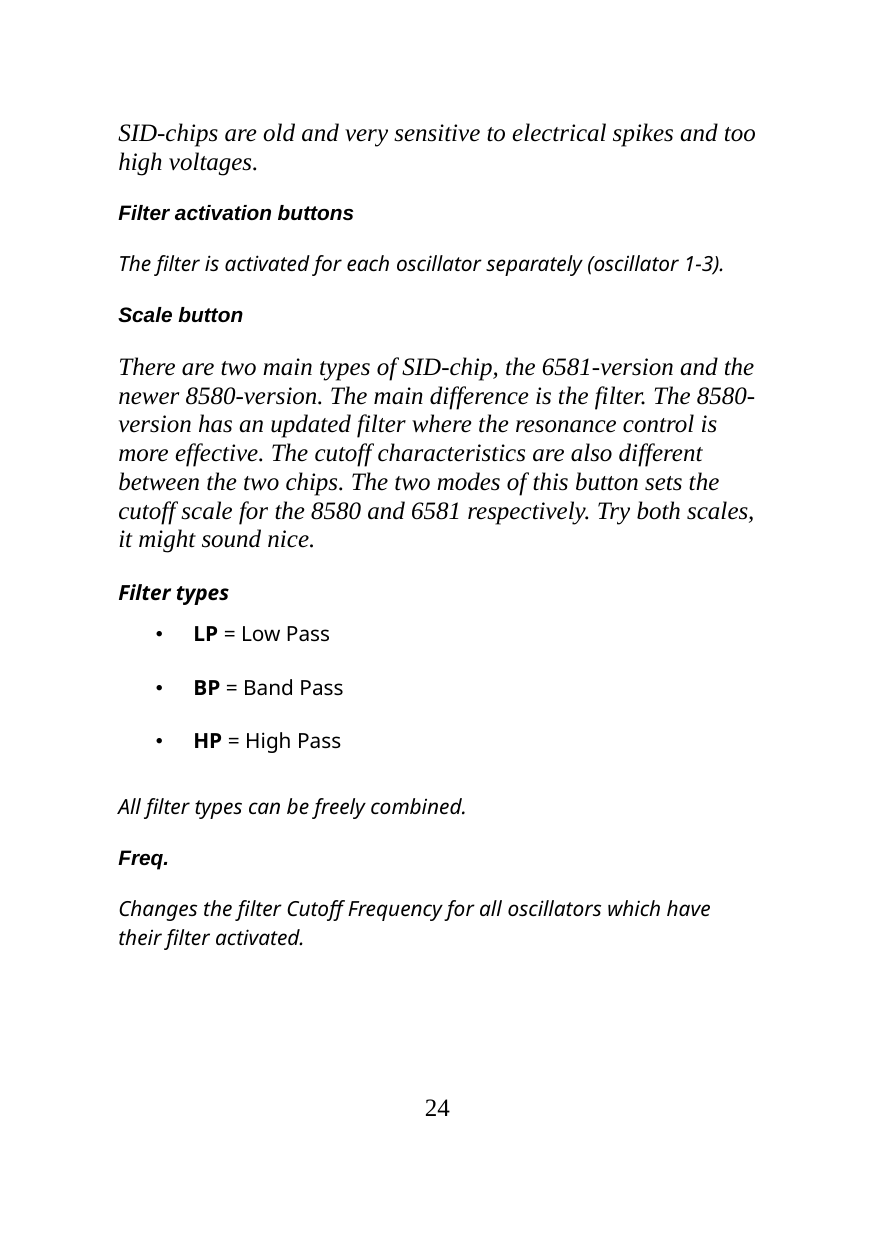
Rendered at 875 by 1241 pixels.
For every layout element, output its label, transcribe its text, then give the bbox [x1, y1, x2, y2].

list HP = High Pass [156, 726, 756, 754]
subtitle Freq. [118, 845, 756, 869]
subtitle Filter types [118, 578, 756, 607]
subtitle Filter activation buttons [118, 201, 756, 224]
list BP = Band Pass [156, 673, 756, 701]
subtitle Scale button [118, 303, 756, 327]
text All filter types can be freely combined. [118, 792, 756, 820]
list LP = Low Pass [156, 619, 756, 648]
text SID-chips are old and very sensitive to electrical spikes and too high voltages. [118, 118, 756, 176]
text The filter is activated for each oscillator separately (oscillator 1-3). [118, 249, 756, 278]
text There are two main types of SID-chip, the 6581-version and the newer 8580-version. The main difference is the filter. The 8580-version has an updated filter where the resonance control is more effective. The cutoff characteristics are also different between the two chips. The two modes of this button sets the cutoff scale for the 8580 and 6581 respectively. Try both scales, it might sound nice. [118, 352, 756, 553]
text Changes the filter Cutoff Frequency for all oscillators which have their filter activated. [118, 894, 756, 951]
